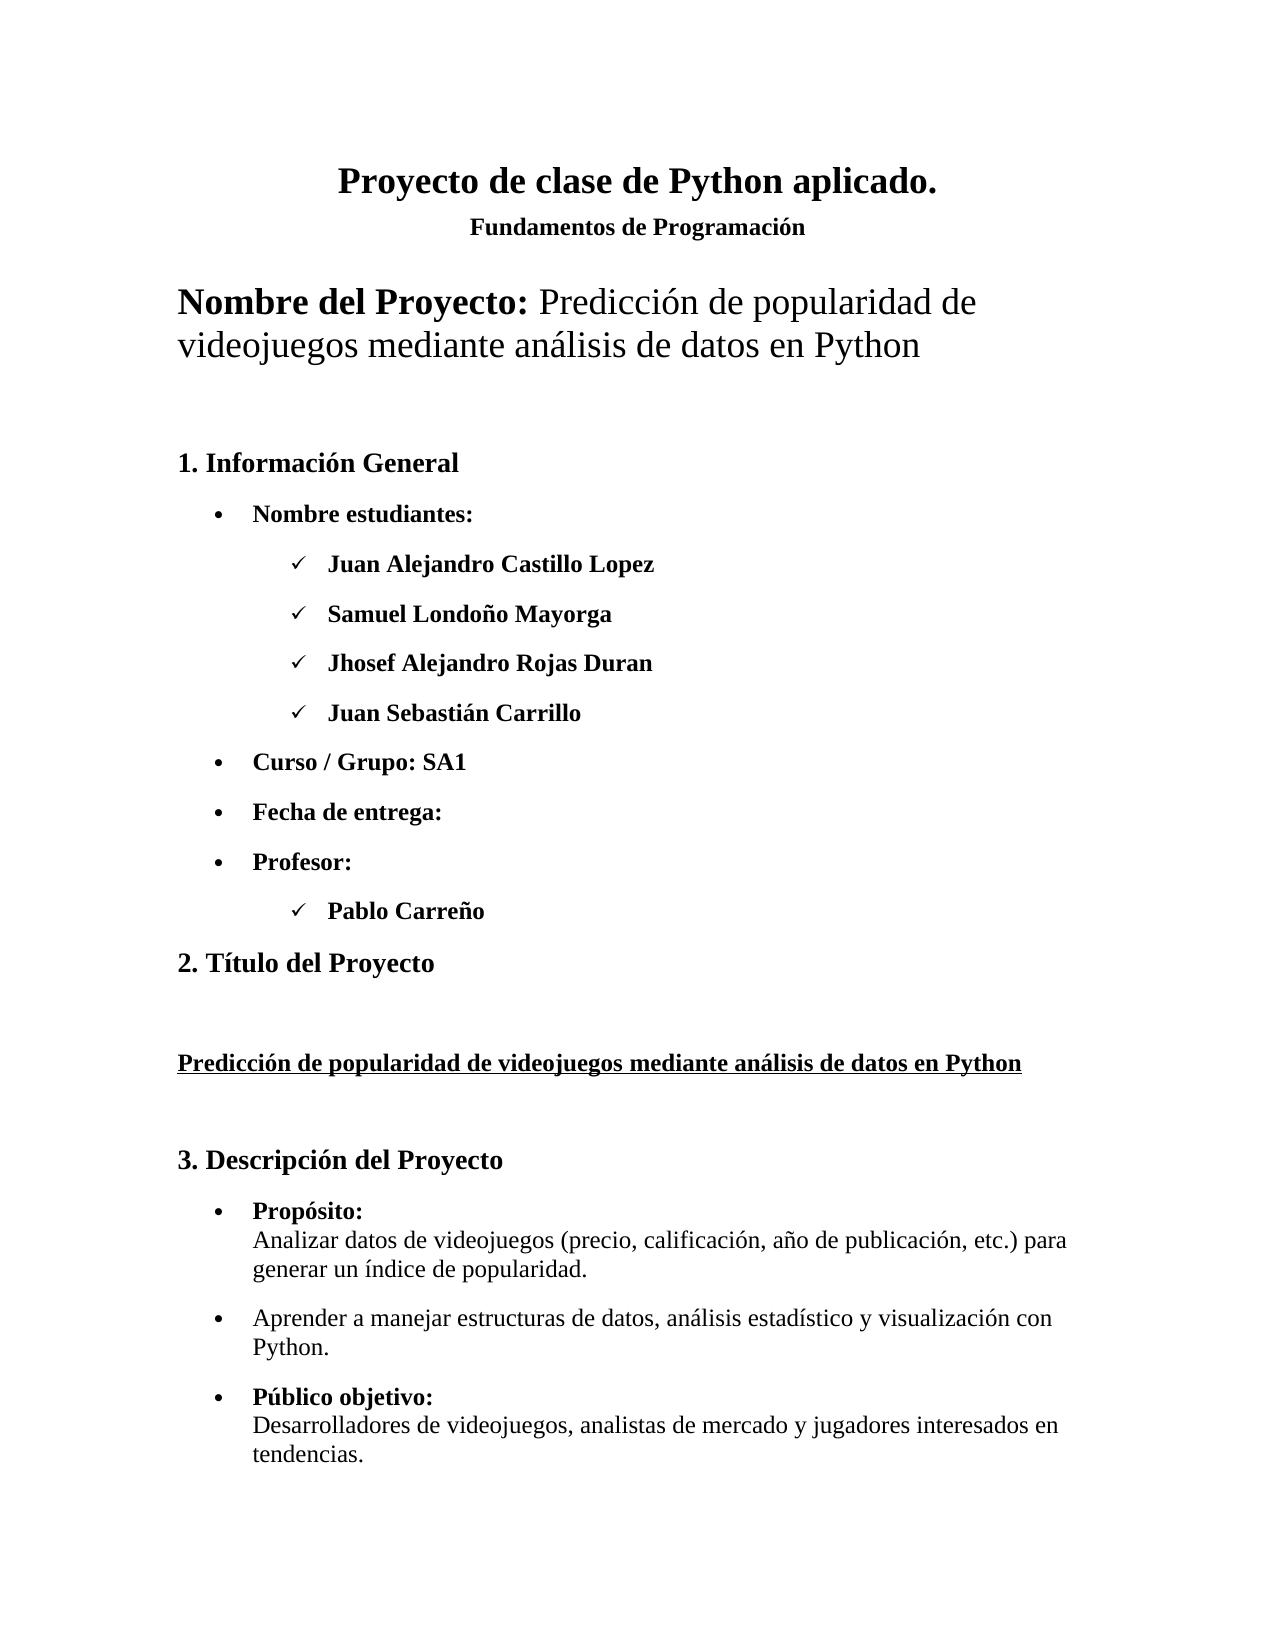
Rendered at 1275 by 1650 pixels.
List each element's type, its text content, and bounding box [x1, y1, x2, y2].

list Propósito: Analizar datos de videojuegos (precio, calificación, año de publicación, etc.) para generar un índice de popularidad. [215, 1196, 1098, 1283]
subtitle Nombre del Proyecto: Predicción de popularidad de videojuegos mediante análisis de datos en Python [177, 279, 1098, 366]
text Proyecto de clase de Python aplicado. [177, 158, 1098, 201]
subtitle 3. Descripción del Proyecto [177, 1143, 1098, 1176]
list Curso / Grupo: SA1 [215, 747, 1098, 776]
list Fecha de entrega: [215, 797, 1098, 826]
subtitle 2. Título del Proyecto [177, 946, 1098, 978]
list Aprender a manejar estructuras de datos, análisis estadístico y visualización con Python. [215, 1303, 1098, 1361]
list Juan Alejandro Castillo Lopez [290, 549, 1098, 578]
text Fundamentos de Programación [177, 212, 1098, 240]
list Jhosef Alejandro Rojas Duran [290, 648, 1098, 677]
list Público objetivo: Desarrolladores de videojuegos, analistas de mercado y jugadores interesados en tendencias. [215, 1382, 1098, 1468]
list Pablo Carreño [290, 896, 1098, 925]
list Nombre estudiantes: [215, 499, 1098, 528]
list Profesor: [215, 847, 1098, 875]
subtitle Predicción de popularidad de videojuegos mediante análisis de datos en Python [177, 1048, 1098, 1077]
list Samuel Londoño Mayorga [290, 599, 1098, 627]
list Juan Sebastián Carrillo [290, 698, 1098, 727]
subtitle 1. Información General [177, 446, 1098, 479]
